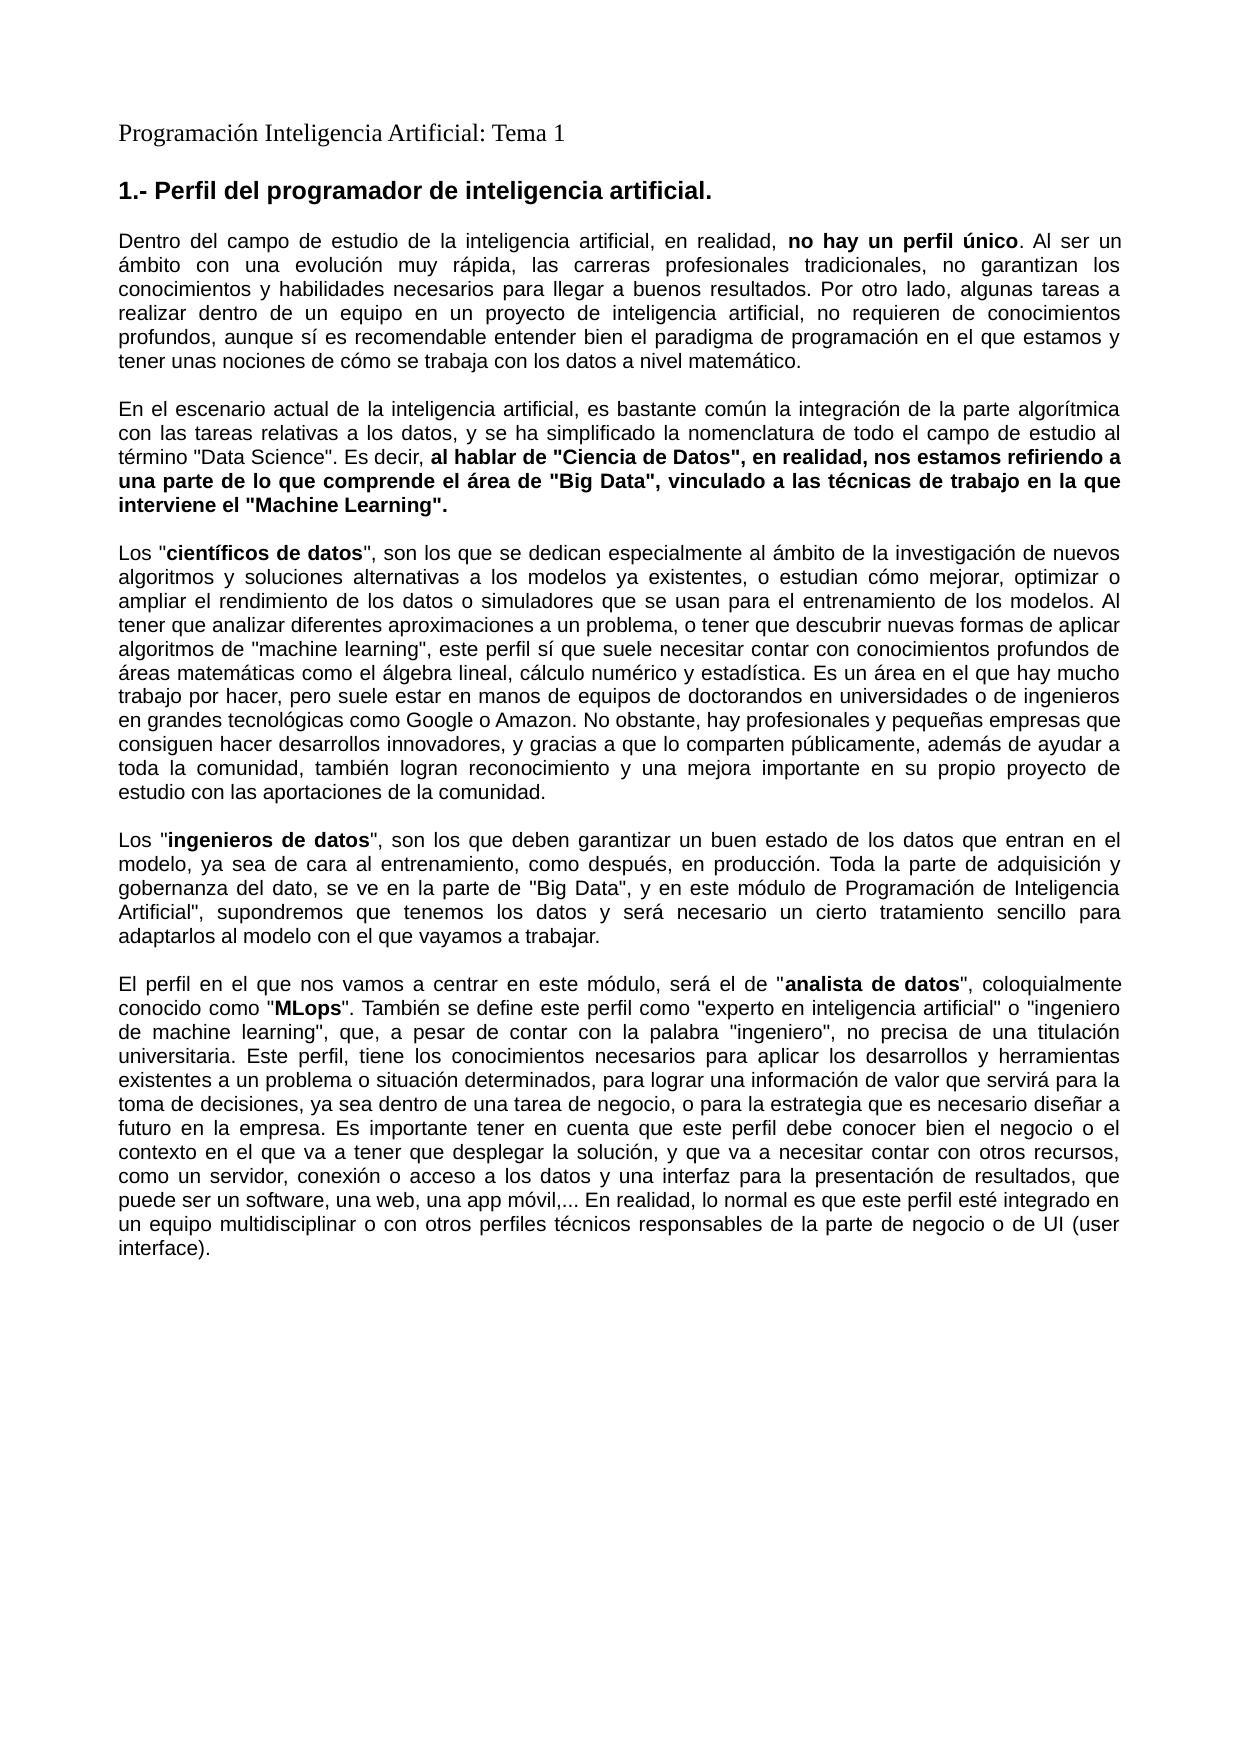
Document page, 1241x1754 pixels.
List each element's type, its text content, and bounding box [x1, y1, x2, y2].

text Los "científicos de datos", son los que se dedican especialmente al ámbito de la investigación de nuevos algoritmos y soluciones alternativas a los modelos ya existentes, o estudian cómo mejorar, optimizar o ampliar el rendimiento de los datos o simuladores que se usan para el entrenamiento de los modelos. Al tener que analizar diferentes aproximaciones a un problema, o tener que descubrir nuevas formas de aplicar algoritmos de "machine learning", este perfil sí que suele necesitar contar con conocimientos profundos de áreas matemáticas como el álgebra lineal, cálculo numérico y estadística. Es un área en el que hay mucho trabajo por hacer, pero suele estar en manos de equipos de doctorandos en universidades o de ingenieros en grandes tecnológicas como Google o Amazon. No obstante, hay profesionales y pequeñas empresas que consiguen hacer desarrollos innovadores, y gracias a que lo comparten públicamente, además de ayudar a toda la comunidad, también logran reconocimiento y una mejora importante en su propio proyecto de estudio con las aportaciones de la comunidad. [118, 541, 1122, 804]
text El perfil en el que nos vamos a centrar en este módulo, será el de "analista de datos", coloquialmente conocido como "MLops". También se define este perfil como "experto en inteligencia artificial" o "ingeniero de machine learning", que, a pesar de contar con la palabra "ingeniero", no precisa de una titulación universitaria. Este perfil, tiene los conocimientos necesarios para aplicar los desarrollos y herramientas existentes a un problema o situación determinados, para lograr una información de valor que servirá para la toma de decisiones, ya sea dentro de una tarea de negocio, o para la estrategia que es necesario diseñar a futuro en la empresa. Es importante tener en cuenta que este perfil debe conocer bien el negocio o el contexto en el que va a tener que desplegar la solución, y que va a necesitar contar con otros recursos, como un servidor, conexión o acceso a los datos y una interfaz para la presentación de resultados, que puede ser un software, una web, una app móvil,... En realidad, lo normal es que este perfil esté integrado en un equipo multidisciplinar o con otros perfiles técnicos responsables de la parte de negocio o de UI (user interface). [118, 972, 1122, 1259]
text Los "ingenieros de datos", son los que deben garantizar un buen estado de los datos que entran en el modelo, ya sea de cara al entrenamiento, como después, en producción. Toda la parte de adquisición y gobernanza del dato, se ve en la parte de "Big Data", y en este módulo de Programación de Inteligencia Artificial", supondremos que tenemos los datos y será necesario un cierto tratamiento sencillo para adaptarlos al modelo con el que vayamos a trabajar. [118, 828, 1122, 948]
text 1.- Perfil del programador de inteligencia artificial. [118, 176, 1122, 205]
text En el escenario actual de la inteligencia artificial, es bastante común la integración de la parte algorítmica con las tareas relativas a los datos, y se ha simplificado la nomenclatura de todo el campo de estudio al término "Data Science". Es decir, al hablar de "Ciencia de Datos", en realidad, nos estamos refiriendo a una parte de lo que comprende el área de "Big Data", vinculado a las técnicas de trabajo en la que interviene el "Machine Learning". [118, 397, 1122, 517]
text Dentro del campo de estudio de la inteligencia artificial, en realidad, no hay un perfil único. Al ser un ámbito con una evolución muy rápida, las carreras profesionales tradicionales, no garantizan los conocimientos y habilidades necesarios para llegar a buenos resultados. Por otro lado, algunas tareas a realizar dentro de un equipo en un proyecto de inteligencia artificial, no requieren de conocimientos profundos, aunque sí es recomendable entender bien el paradigma de programación en el que estamos y tener unas nociones de cómo se trabaja con los datos a nivel matemático. [118, 229, 1122, 373]
